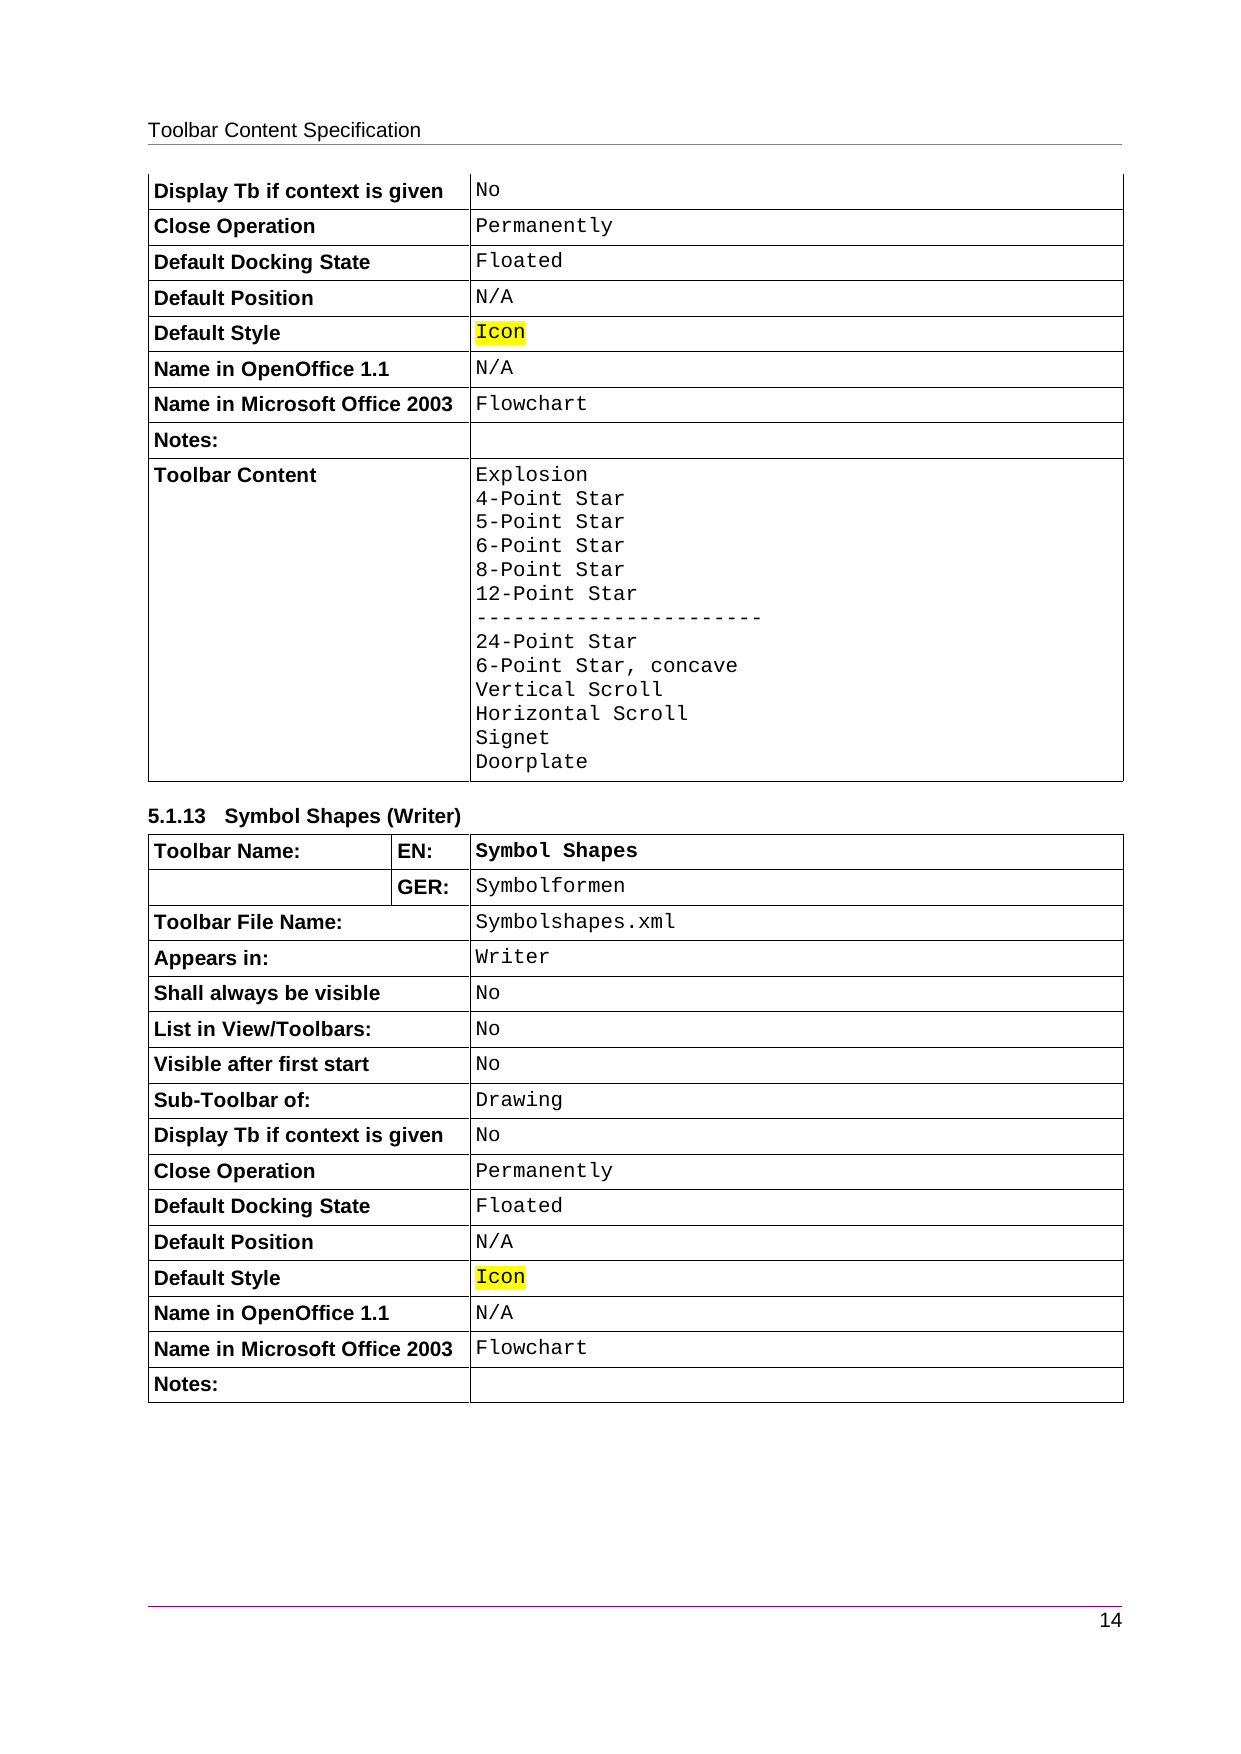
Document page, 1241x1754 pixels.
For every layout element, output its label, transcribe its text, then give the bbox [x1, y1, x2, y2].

table_header Symbol Shapes [471, 835, 1123, 869]
table_cell Explosion 4-Point Star 5-Point Star 6-Point Star 8-Point Star 12-Point Star ----------------------- 24-Point Star 6-Point Star, concave Vertical Scroll Horizontal Scroll Signet Doorplate [471, 459, 1123, 781]
table_cell Appears in: [149, 941, 469, 976]
table_cell Close Operation [149, 210, 469, 245]
table_cell Default Docking State [149, 246, 469, 280]
table_cell Default Position [149, 281, 469, 316]
table_cell Name in OpenOffice 1.1 [149, 352, 469, 387]
table_cell Icon [471, 1261, 1123, 1296]
table_cell GER: [392, 870, 469, 905]
table_cell No [471, 977, 1123, 1011]
table_cell Drawing [471, 1084, 1123, 1118]
table_cell Flowchart [471, 388, 1123, 422]
table_cell No [471, 174, 1123, 209]
table_cell Icon [471, 317, 1123, 351]
table_cell Flowchart [471, 1332, 1123, 1367]
table_cell Display Tb if context is given [149, 1119, 469, 1154]
table_cell Toolbar Content [149, 459, 469, 781]
table_cell Close Operation [149, 1155, 469, 1189]
table_cell Name in OpenOffice 1.1 [149, 1297, 469, 1331]
table_header EN: [392, 835, 469, 869]
table_cell [471, 1368, 1123, 1402]
table_cell No [471, 1119, 1123, 1154]
table_cell Writer [471, 941, 1123, 976]
table_cell Default Style [149, 1261, 469, 1296]
table_cell List in View/Toolbars: [149, 1012, 469, 1047]
table_cell Floated [471, 1190, 1123, 1225]
table_cell [149, 870, 391, 905]
table_cell Permanently [471, 210, 1123, 245]
table_cell Permanently [471, 1155, 1123, 1189]
table_cell Name in Microsoft Office 2003 [149, 1332, 469, 1367]
table_cell N/A [471, 1226, 1123, 1260]
subtitle Symbol Shapes (Writer) [148, 804, 1122, 828]
table_cell N/A [471, 352, 1123, 387]
table_cell Default Docking State [149, 1190, 469, 1225]
table_cell Notes: [149, 1368, 469, 1402]
table_cell Toolbar File Name: [149, 906, 469, 940]
table_cell No [471, 1048, 1123, 1083]
table_cell Name in Microsoft Office 2003 [149, 388, 469, 422]
table_cell [471, 423, 1123, 458]
table_cell Default Style [149, 317, 469, 351]
table_cell Sub-Toolbar of: [149, 1084, 469, 1118]
table_cell No [471, 1012, 1123, 1047]
table_cell Symbolshapes.xml [471, 906, 1123, 940]
table_cell Display Tb if context is given [149, 174, 469, 209]
table_cell Default Position [149, 1226, 469, 1260]
table_cell Shall always be visible [149, 977, 469, 1011]
table_header Toolbar Name: [149, 835, 391, 869]
table_cell Symbolformen [471, 870, 1123, 905]
table_cell Floated [471, 246, 1123, 280]
table_cell N/A [471, 1297, 1123, 1331]
table_cell N/A [471, 281, 1123, 316]
table_cell Notes: [149, 423, 469, 458]
table_cell Visible after first start [149, 1048, 469, 1083]
